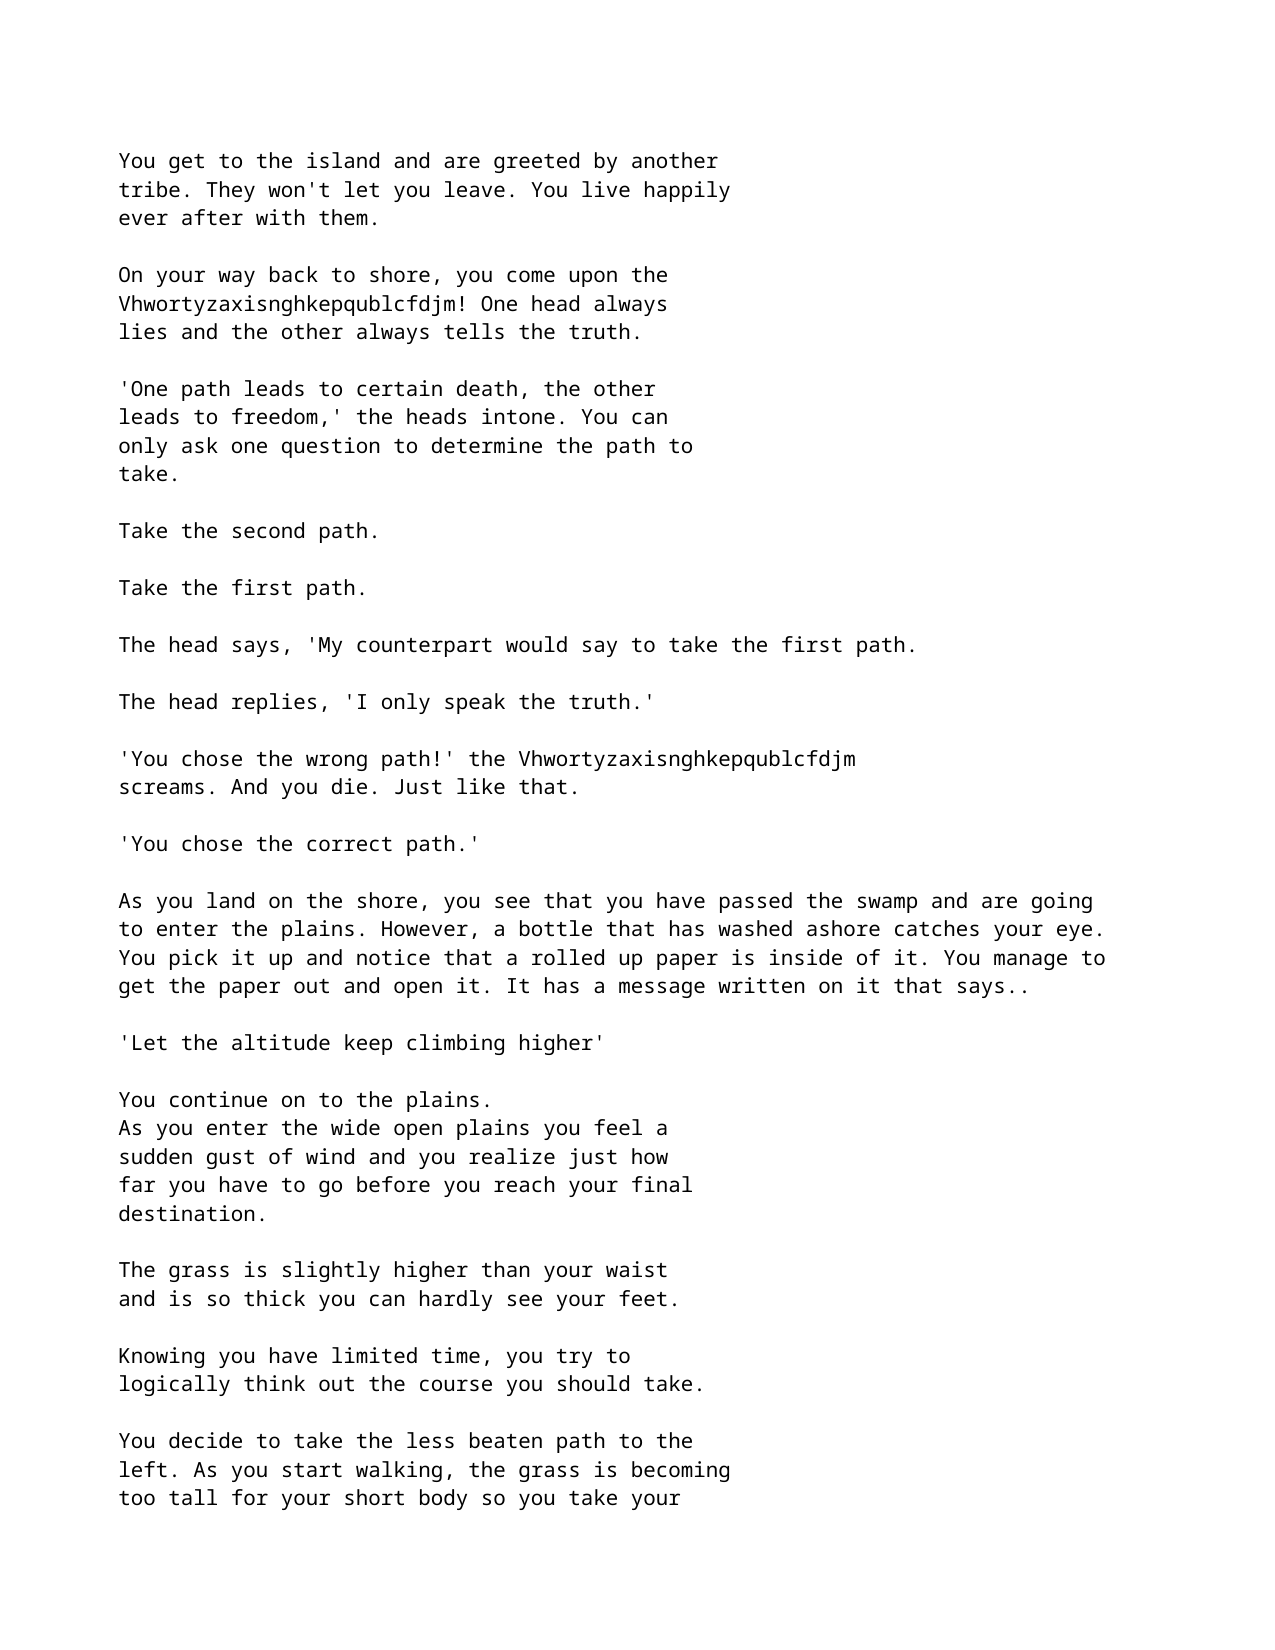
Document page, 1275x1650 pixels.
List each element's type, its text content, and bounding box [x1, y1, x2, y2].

text take. [118, 459, 1157, 488]
text Take the first path. [118, 573, 1157, 602]
text 'One path leads to certain death, the other [118, 374, 1157, 402]
text The grass is slightly higher than your waist [118, 1256, 1157, 1284]
text and is so thick you can hardly see your feet. [118, 1284, 1157, 1312]
text 'Let the altitude keep climbing higher' [118, 1028, 1157, 1057]
text 'You chose the wrong path!' the Vhwortyzaxisnghkepqublcfdjm [118, 744, 1157, 772]
text tribe. They won't let you leave. You live happily [118, 175, 1157, 203]
text destination. [118, 1199, 1157, 1227]
text logically think out the course you should take. [118, 1369, 1157, 1398]
text screams. And you die. Just like that. [118, 772, 1157, 801]
text far you have to go before you reach your final [118, 1170, 1157, 1199]
text You decide to take the less beaten path to the [118, 1426, 1157, 1455]
text Take the second path. [118, 516, 1157, 545]
text As you enter the wide open plains you feel a [118, 1113, 1157, 1142]
text 'You chose the correct path.' [118, 829, 1157, 857]
text You continue on to the plains. [118, 1085, 1157, 1113]
text get the paper out and open it. It has a message written on it that says.. [118, 971, 1157, 1000]
text leads to freedom,' the heads intone. You can [118, 402, 1157, 431]
text too tall for your short body so you take your [118, 1483, 1157, 1512]
text You pick it up and notice that a rolled up paper is inside of it. You manage to [118, 943, 1157, 971]
text The head replies, 'I only speak the truth.' [118, 687, 1157, 715]
text lies and the other always tells the truth. [118, 317, 1157, 346]
text As you land on the shore, you see that you have passed the swamp and are going [118, 886, 1157, 914]
text Vhwortyzaxisnghkepqublcfdjm! One head always [118, 289, 1157, 317]
text The head says, 'My counterpart would say to take the first path. [118, 630, 1157, 658]
text only ask one question to determine the path to [118, 431, 1157, 459]
text left. As you start walking, the grass is becoming [118, 1455, 1157, 1483]
text ever after with them. [118, 203, 1157, 232]
text On your way back to shore, you come upon the [118, 260, 1157, 289]
text sudden gust of wind and you realize just how [118, 1142, 1157, 1170]
text You get to the island and are greeted by another [118, 147, 1157, 175]
text Knowing you have limited time, you try to [118, 1341, 1157, 1369]
text to enter the plains. However, a bottle that has washed ashore catches your eye. [118, 914, 1157, 943]
